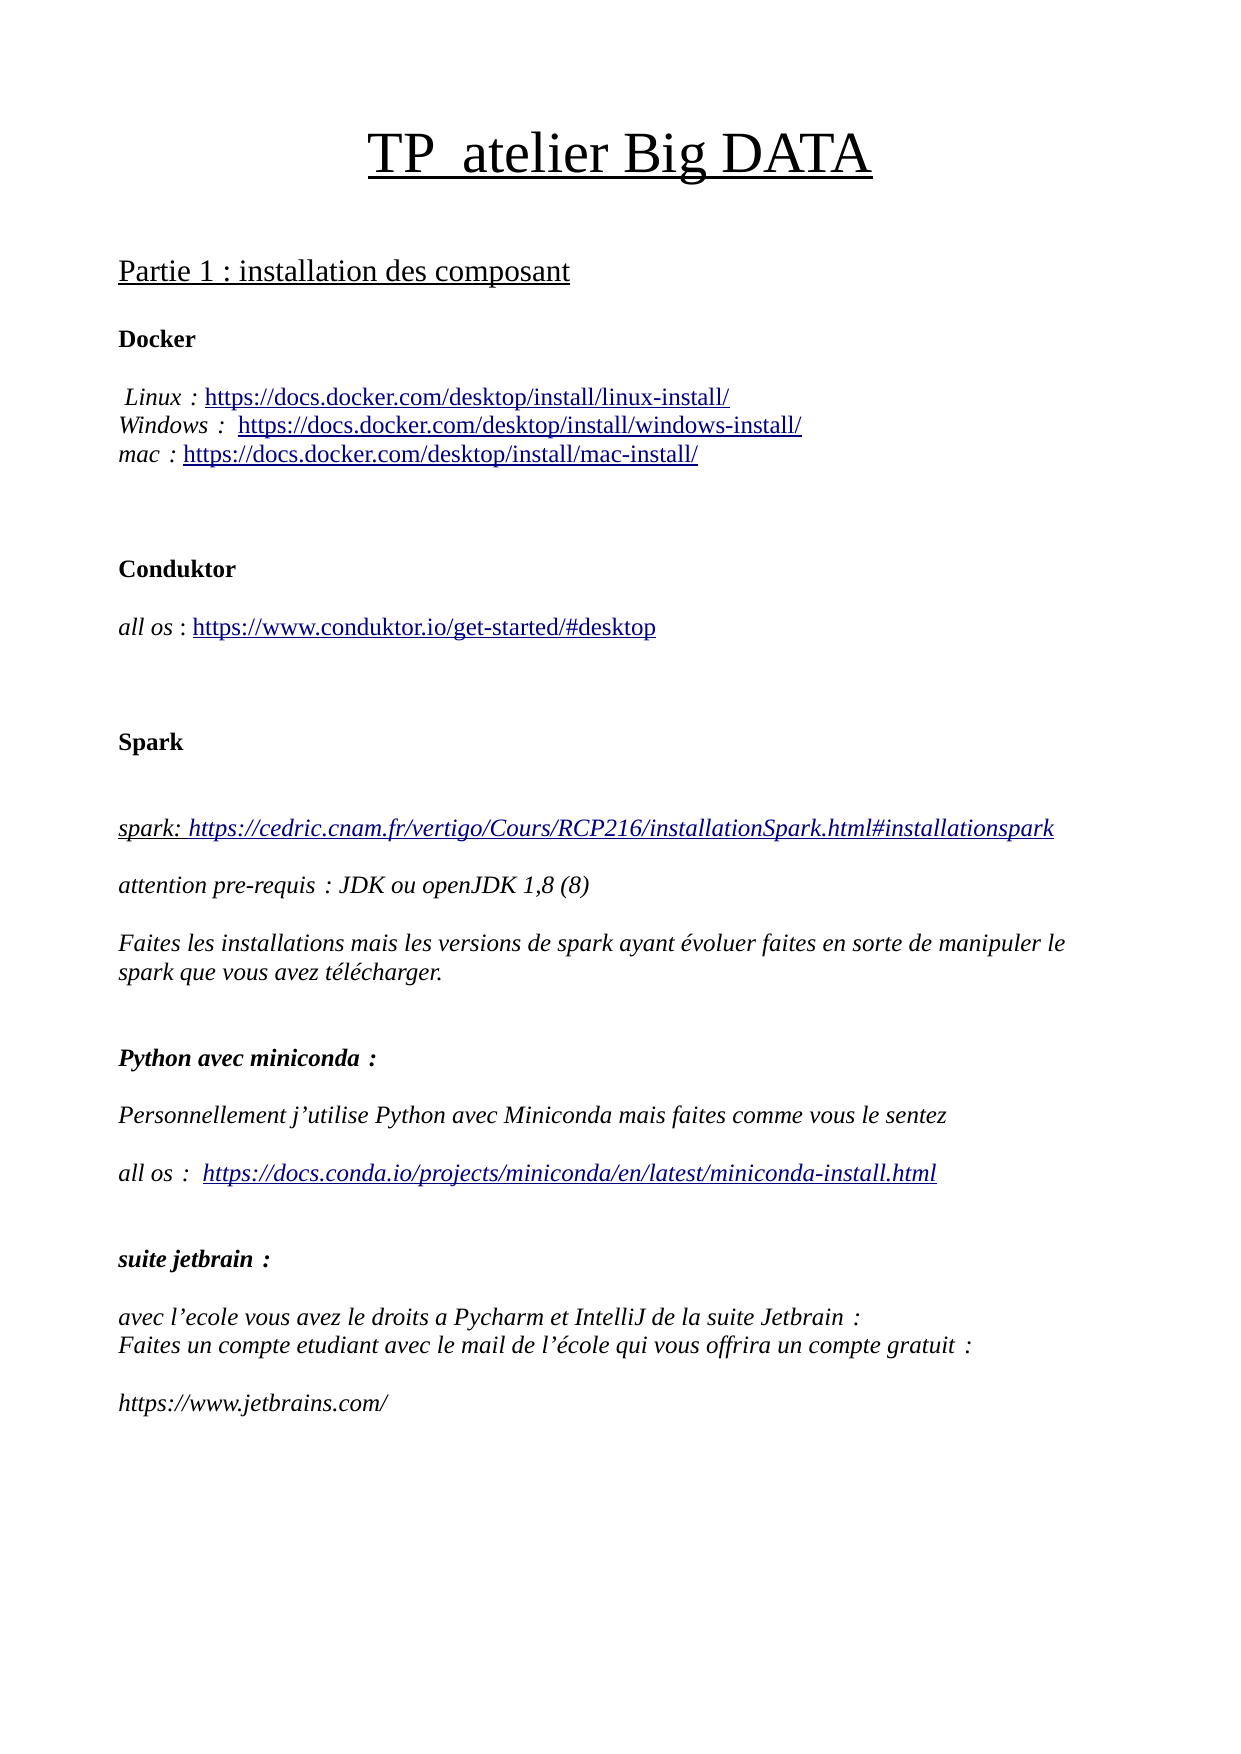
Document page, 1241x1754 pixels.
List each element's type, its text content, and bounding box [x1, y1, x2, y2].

text Partie 1 : installation des composant [118, 252, 1122, 288]
text spark: https://cedric.cnam.fr/vertigo/Cours/RCP216/installationSpark.html#installationspark [118, 813, 1122, 842]
text mac : https://docs.docker.com/desktop/install/mac-install/ [118, 439, 1122, 468]
text Personnellement j’utilise Python avec Miniconda mais faites comme vous le sentez [118, 1100, 1122, 1129]
text all os : https://www.conduktor.io/get-started/#desktop [118, 612, 1122, 640]
text Conduktor [118, 554, 1122, 583]
text attention pre-requis : JDK ou openJDK 1,8 (8) [118, 870, 1122, 899]
text all os : https://docs.conda.io/projects/miniconda/en/latest/miniconda-install.html [118, 1158, 1122, 1187]
text https://www.jetbrains.com/ [118, 1388, 1122, 1417]
text TP atelier Big DATA [118, 118, 1122, 185]
text Python avec miniconda : [118, 1043, 1122, 1072]
text Docker [118, 324, 1122, 353]
text Windows : https://docs.docker.com/desktop/install/windows-install/ [118, 410, 1122, 439]
text Linux : https://docs.docker.com/desktop/install/linux-install/ [118, 382, 1122, 410]
text Spark [118, 727, 1122, 755]
text avec l’ecole vous avez le droits a Pycharm et IntelliJ de la suite Jetbrain : [118, 1302, 1122, 1330]
text suite jetbrain : [118, 1244, 1122, 1273]
text Faites les installations mais les versions de spark ayant évoluer faites en sorte de manipuler le spark que vous avez télécharger. [118, 928, 1122, 985]
text Faites un compte etudiant avec le mail de l’école qui vous offrira un compte gratuit : [118, 1330, 1122, 1359]
